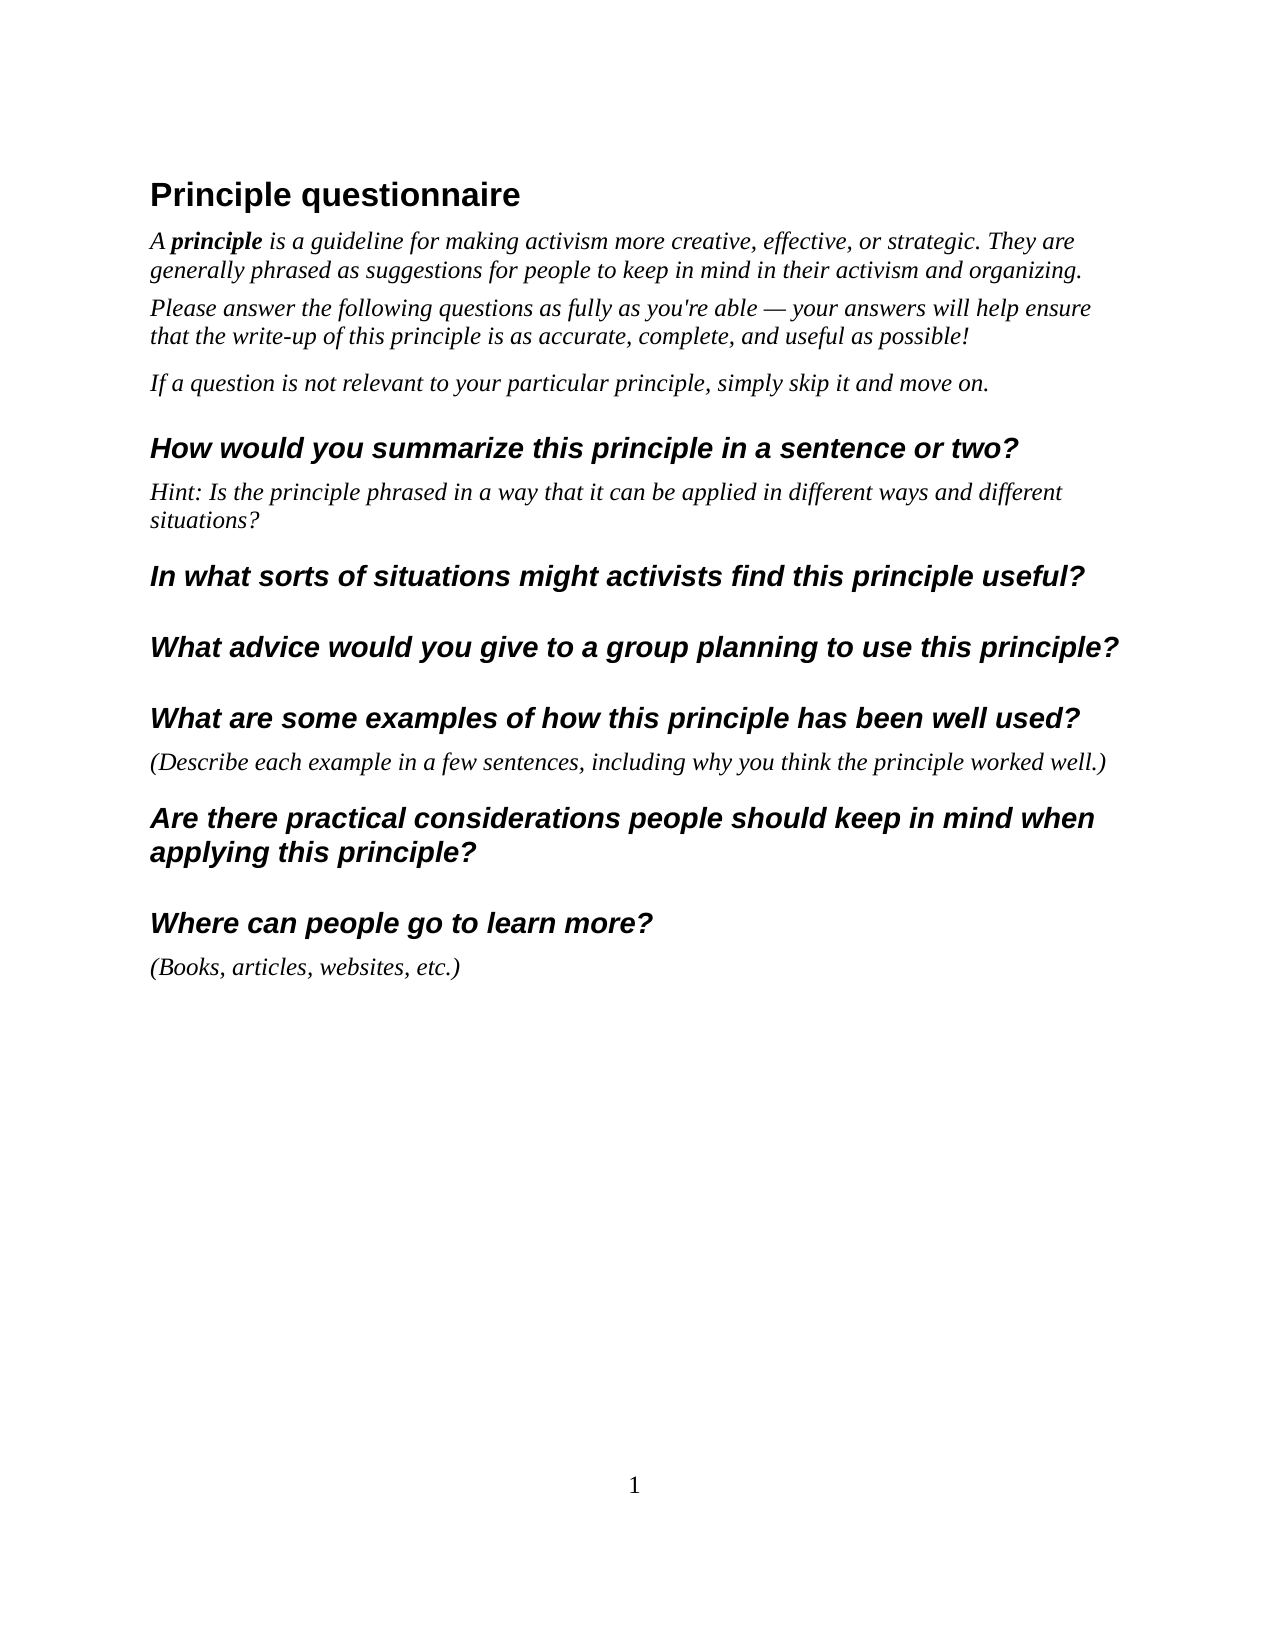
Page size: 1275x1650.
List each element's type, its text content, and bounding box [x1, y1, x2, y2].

subtitle Where can people go to learn more? [150, 906, 1125, 939]
text (Describe each example in a few sentences, including why you think the principle worked well.) [150, 747, 1125, 776]
subtitle What advice would you give to a group planning to use this principle? [150, 630, 1125, 664]
text If a question is not relevant to your particular principle, simply skip it and move on. [150, 368, 1125, 397]
text A principle is a guideline for making activism more creative, effective, or strategic. They are generally phrased as suggestions for people to keep in mind in their activism and organizing. [150, 226, 1125, 284]
subtitle How would you summarize this principle in a sentence or two? [150, 431, 1125, 464]
text Hint: Is the principle phrased in a way that it can be applied in different ways and different situations? [150, 477, 1125, 534]
subtitle Principle questionnaire [150, 175, 1125, 214]
subtitle What are some examples of how this principle has been well used? [150, 701, 1125, 735]
subtitle Are there practical considerations people should keep in mind when applying this principle? [150, 801, 1125, 868]
subtitle In what sorts of situations might activists find this principle useful? [150, 559, 1125, 593]
text Please answer the following questions as fully as you're able — your answers will help ensure that the write-up of this principle is as accurate, complete, and useful as possible! [150, 293, 1125, 350]
text (Books, articles, websites, etc.) [150, 952, 1125, 981]
